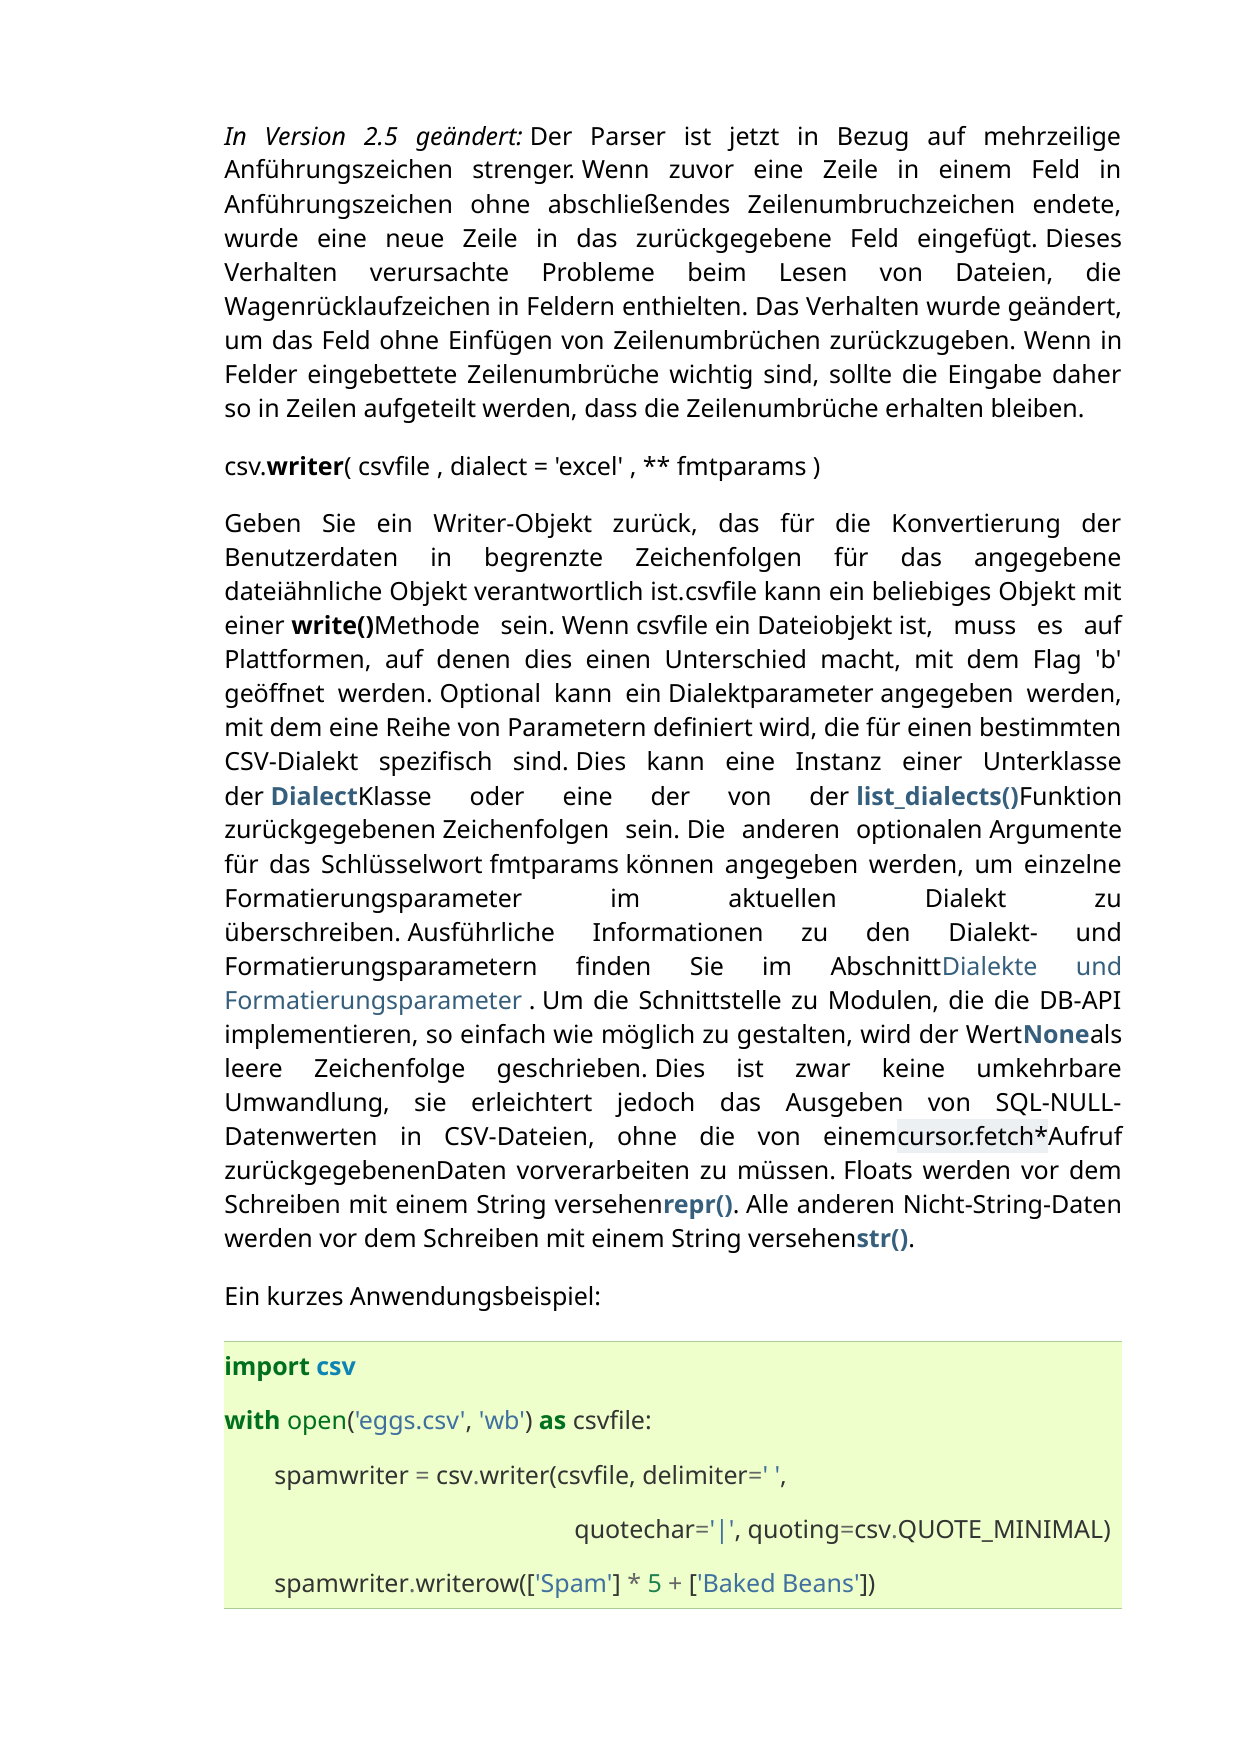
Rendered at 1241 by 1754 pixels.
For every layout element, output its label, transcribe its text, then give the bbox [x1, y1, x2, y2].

text quotechar='|', quoting=csv.QUOTE_MINIMAL) [224, 1504, 1122, 1546]
text with open('eggs.csv', 'wb') as csvfile: [224, 1395, 1122, 1437]
list Geben Sie ein Writer-Objekt zurück, das für die Konvertierung der Benutzerdaten in begrenzte Zeichenfolgen für das angegebene dateiähnliche Objekt verantwortlich ist.csvfile kann ein beliebiges Objekt mit einer write()Methode sein. Wenn csvfile ein Dateiobjekt ist, muss es auf Plattformen, auf denen dies einen Unterschied macht, mit dem Flag 'b' geöffnet werden. Optional kann ein Dialektparameter angegeben werden, mit dem eine Reihe von Parametern definiert wird, die für einen bestimmten CSV-Dialekt spezifisch sind. Dies kann eine Instanz einer Unterklasse der DialectKlasse oder eine der von der list_dialects()Funktion zurückgegebenen Zeichenfolgen sein. Die anderen optionalen Argumente für das Schlüsselwort fmtparams können angegeben werden, um einzelne Formatierungsparameter im aktuellen Dialekt zu überschreiben. Ausführliche Informationen zu den Dialekt- und Formatierungsparametern finden Sie im AbschnittDialekte und Formatierungsparameter . Um die Schnittstelle zu Modulen, die die DB-API implementieren, so einfach wie möglich zu gestalten, wird der WertNoneals leere Zeichenfolge geschrieben. Dies ist zwar keine umkehrbare Umwandlung, sie erleichtert jedoch das Ausgeben von SQL-NULL-Datenwerten in CSV-Dateien, ohne die von einemcursor.fetch*Aufruf zurückgegebenenDaten vorverarbeiten zu müssen. Floats werden vor dem Schreiben mit einem String versehenrepr(). Alle anderen Nicht-String-Daten werden vor dem Schreiben mit einem String versehenstr(). [224, 506, 1122, 1255]
text spamwriter = csv.writer(csvfile, delimiter=' ', [224, 1449, 1122, 1491]
text import csv [224, 1342, 1122, 1383]
text spamwriter.writerow(['Spam'] * 5 + ['Baked Beans']) [224, 1558, 1122, 1608]
list In Version 2.5 geändert: Der Parser ist jetzt in Bezug auf mehrzeilige Anführungszeichen strenger. Wenn zuvor eine Zeile in einem Feld in Anführungszeichen ohne abschließendes Zeilenumbruchzeichen endete, wurde eine neue Zeile in das zurückgegebene Feld eingefügt. Dieses Verhalten verursachte Probleme beim Lesen von Dateien, die Wagenrücklaufzeichen in Feldern enthielten. Das Verhalten wurde geändert, um das Feld ohne Einfügen von Zeilenumbrüchen zurückzugeben. Wenn in Felder eingebettete Zeilenumbrüche wichtig sind, sollte die Eingabe daher so in Zeilen aufgeteilt werden, dass die Zeilenumbrüche erhalten bleiben. [224, 118, 1122, 425]
list Ein kurzes Anwendungsbeispiel: [224, 1278, 1122, 1312]
subtitle csv.writer( csvfile , dialect = 'excel' , ** fmtparams ) [224, 448, 1122, 482]
